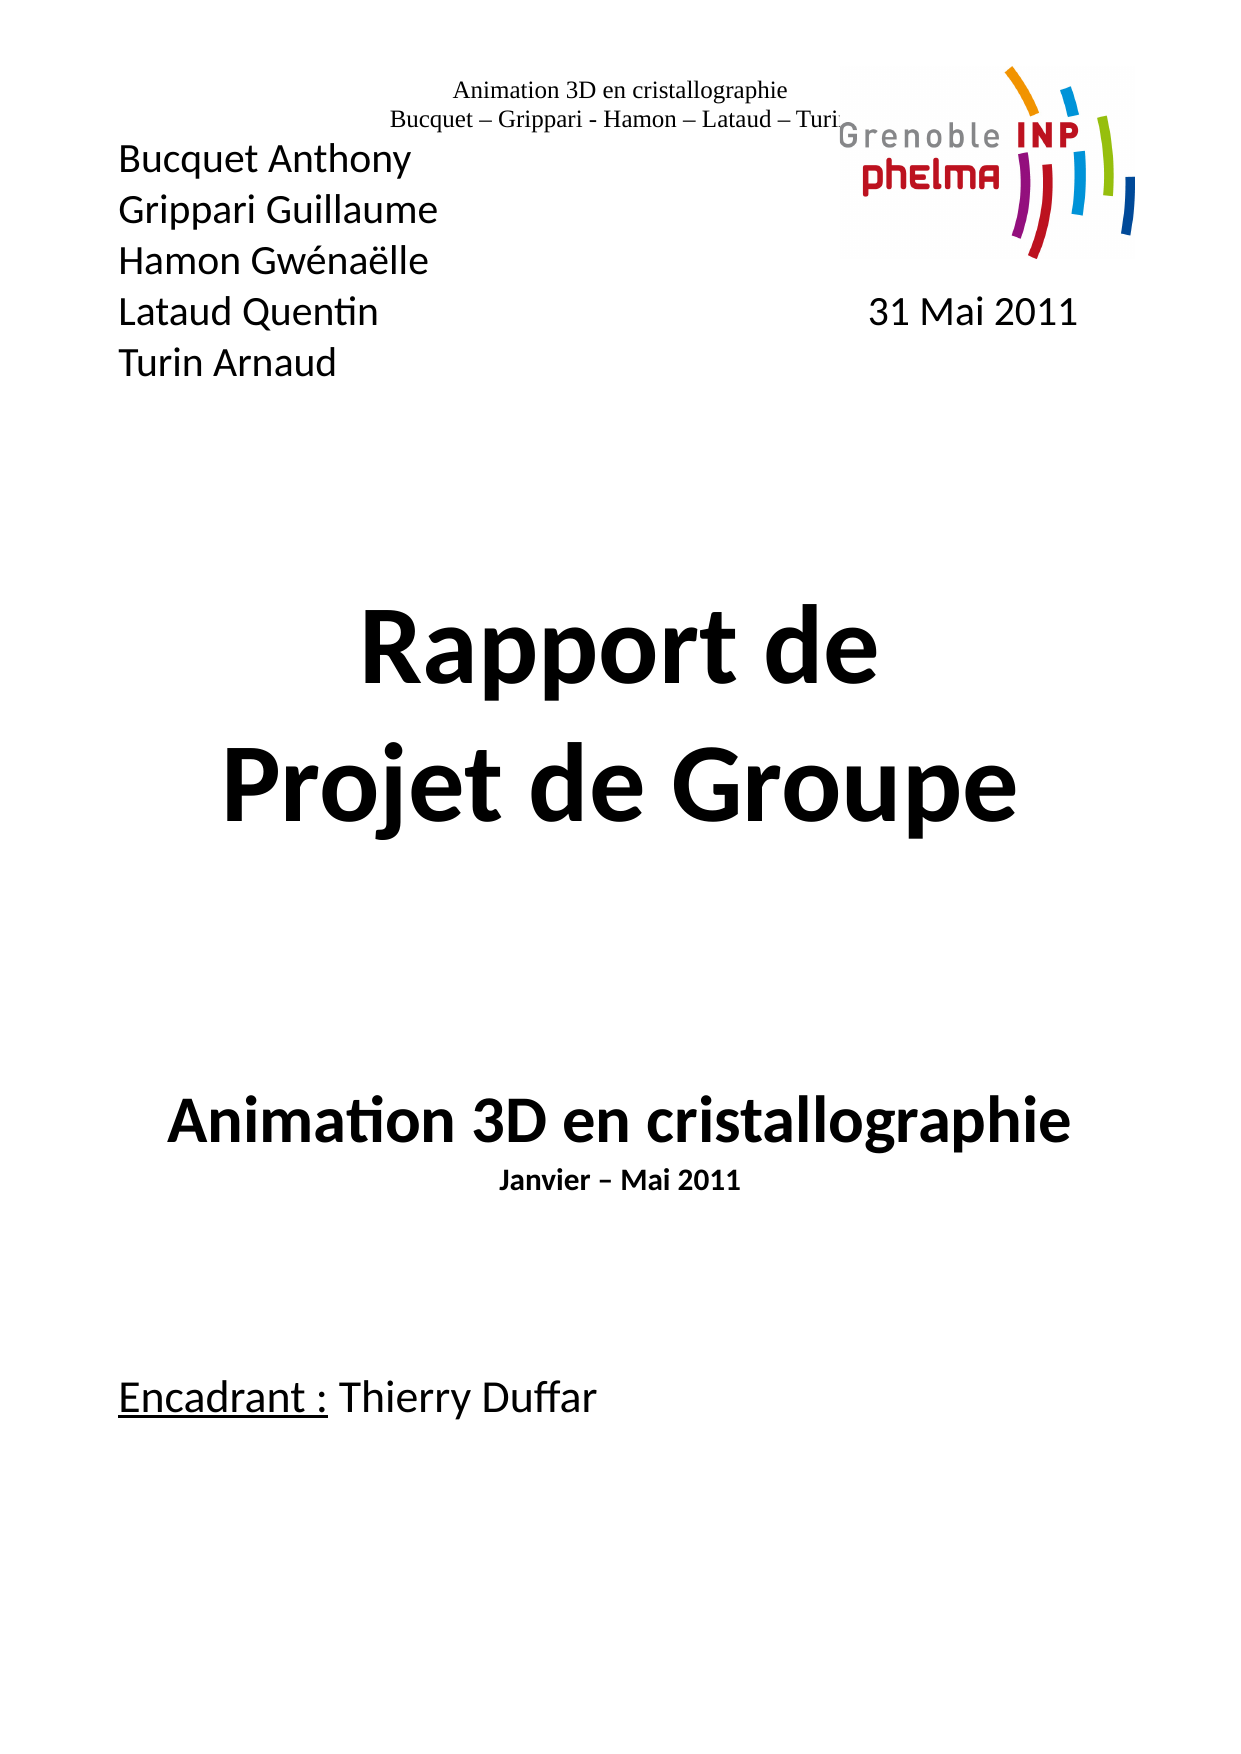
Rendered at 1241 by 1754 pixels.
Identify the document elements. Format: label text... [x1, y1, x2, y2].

text Lataud Quentin 31 Mai 2011 [118, 285, 1122, 336]
text Animation 3D en cristallographie [118, 1078, 1122, 1159]
text Rapport de Projet de Groupe [118, 575, 1122, 849]
text Janvier – Mai 2011 [118, 1159, 1122, 1198]
text Encadrant : Thierry Duffar [118, 1368, 1122, 1424]
text Turin Arnaud [118, 336, 1122, 387]
text Bucquet Anthony Grippari Guillaume Hamon Gwénaëlle [118, 132, 1122, 285]
